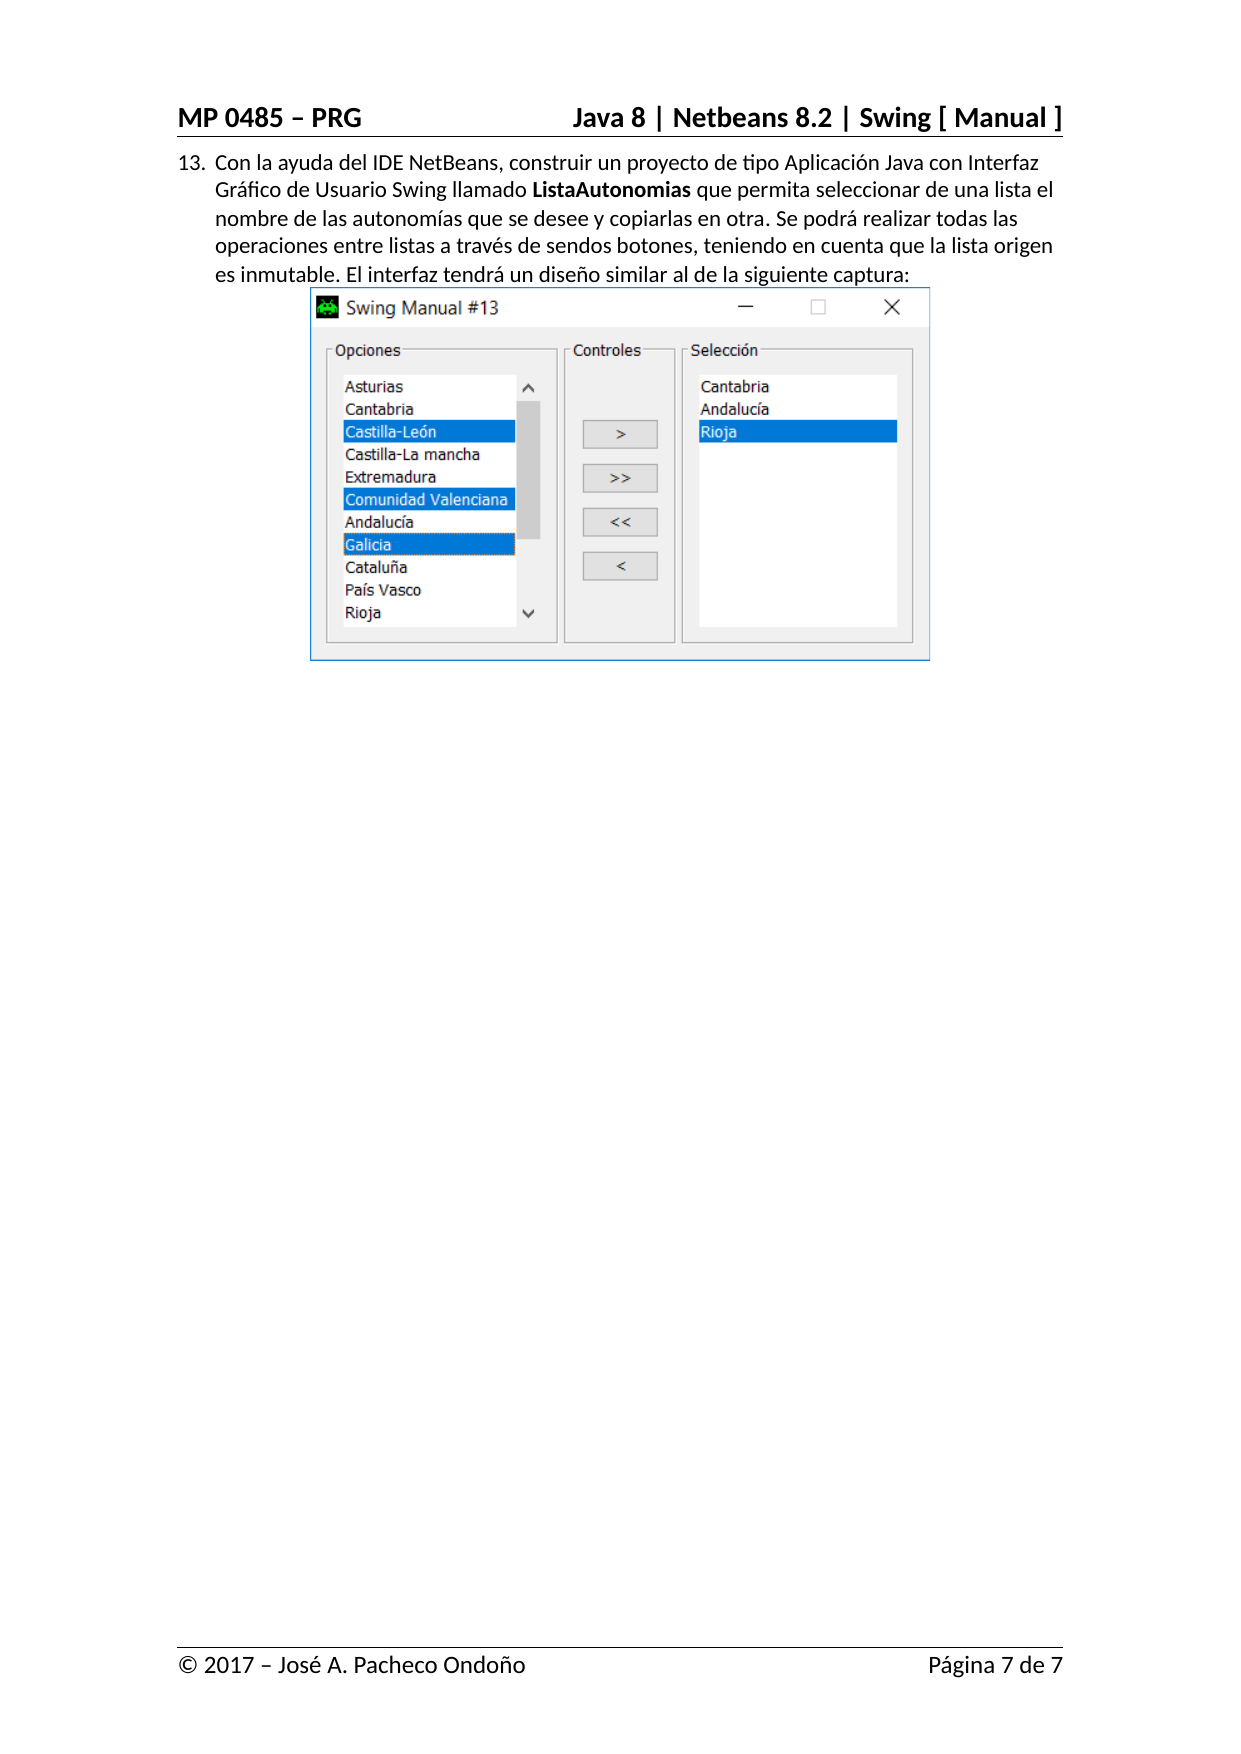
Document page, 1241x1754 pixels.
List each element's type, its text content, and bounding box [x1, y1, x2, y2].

list Con la ayuda del IDE NetBeans, construir un proyecto de tipo Aplicación Java con Interfaz Gráfico de Usuario Swing llamado ListaAutonomias que permita seleccionar de una lista el nombre de las autonomías que se desee y copiarlas en otra. Se podrá realizar todas las operaciones entre listas a través de sendos botones, teniendo en cuenta que la lista origen es inmutable. El interfaz tendrá un diseño similar al de la siguiente captura: [177, 148, 1063, 288]
picture [310, 287, 930, 661]
